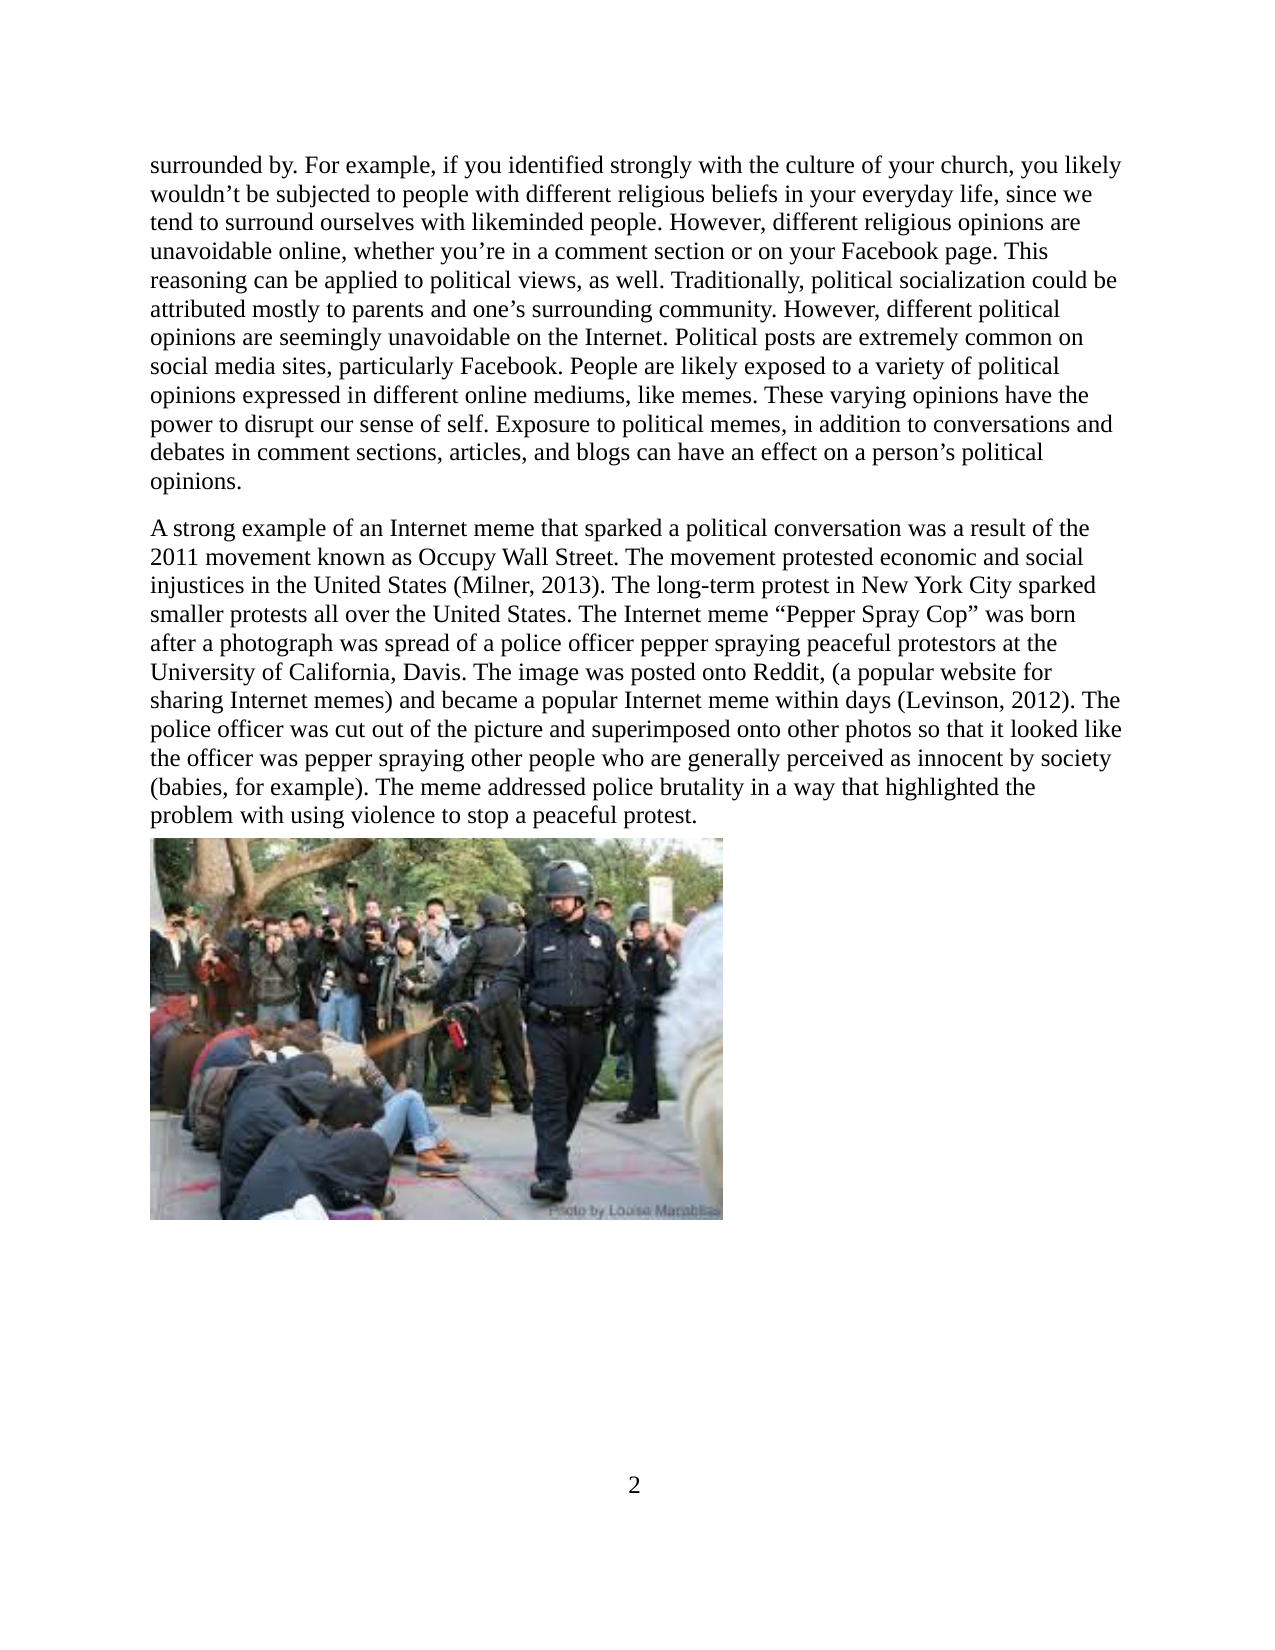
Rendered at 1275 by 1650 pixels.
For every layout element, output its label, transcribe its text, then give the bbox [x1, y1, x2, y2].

picture [150, 838, 723, 1220]
text A strong example of an Internet meme that sparked a political conversation was a result of the 2011 movement known as Occupy Wall Street. The movement protested economic and social injustices in the United States (Milner, 2013). The long-term protest in New York City sparked smaller protests all over the United States. The Internet meme “Pepper Spray Cop” was born after a photograph was spread of a police officer pepper spraying peaceful protestors at the University of California, Davis. The image was posted onto Reddit, (a popular website for sharing Internet memes) and became a popular Internet meme within days (Levinson, 2012). The police officer was cut out of the picture and superimposed onto other photos so that it looked like the officer was pepper spraying other people who are generally perceived as innocent by society (babies, for example). The meme addressed police brutality in a way that highlighted the problem with using violence to stop a peaceful protest. [150, 513, 1125, 829]
text surrounded by. For example, if you identified strongly with the culture of your church, you likely wouldn’t be subjected to people with different religious beliefs in your everyday life, since we tend to surround ourselves with likeminded people. However, different religious opinions are unavoidable online, whether you’re in a comment section or on your Facebook page. This reasoning can be applied to political views, as well. Traditionally, political socialization could be attributed mostly to parents and one’s surrounding community. However, different political opinions are seemingly unavoidable on the Internet. Political posts are extremely common on social media sites, particularly Facebook. People are likely exposed to a variety of political opinions expressed in different online mediums, like memes. These varying opinions have the power to disrupt our sense of self. Exposure to political memes, in addition to conversations and debates in comment sections, articles, and blogs can have an effect on a person’s political opinions. [150, 150, 1125, 495]
